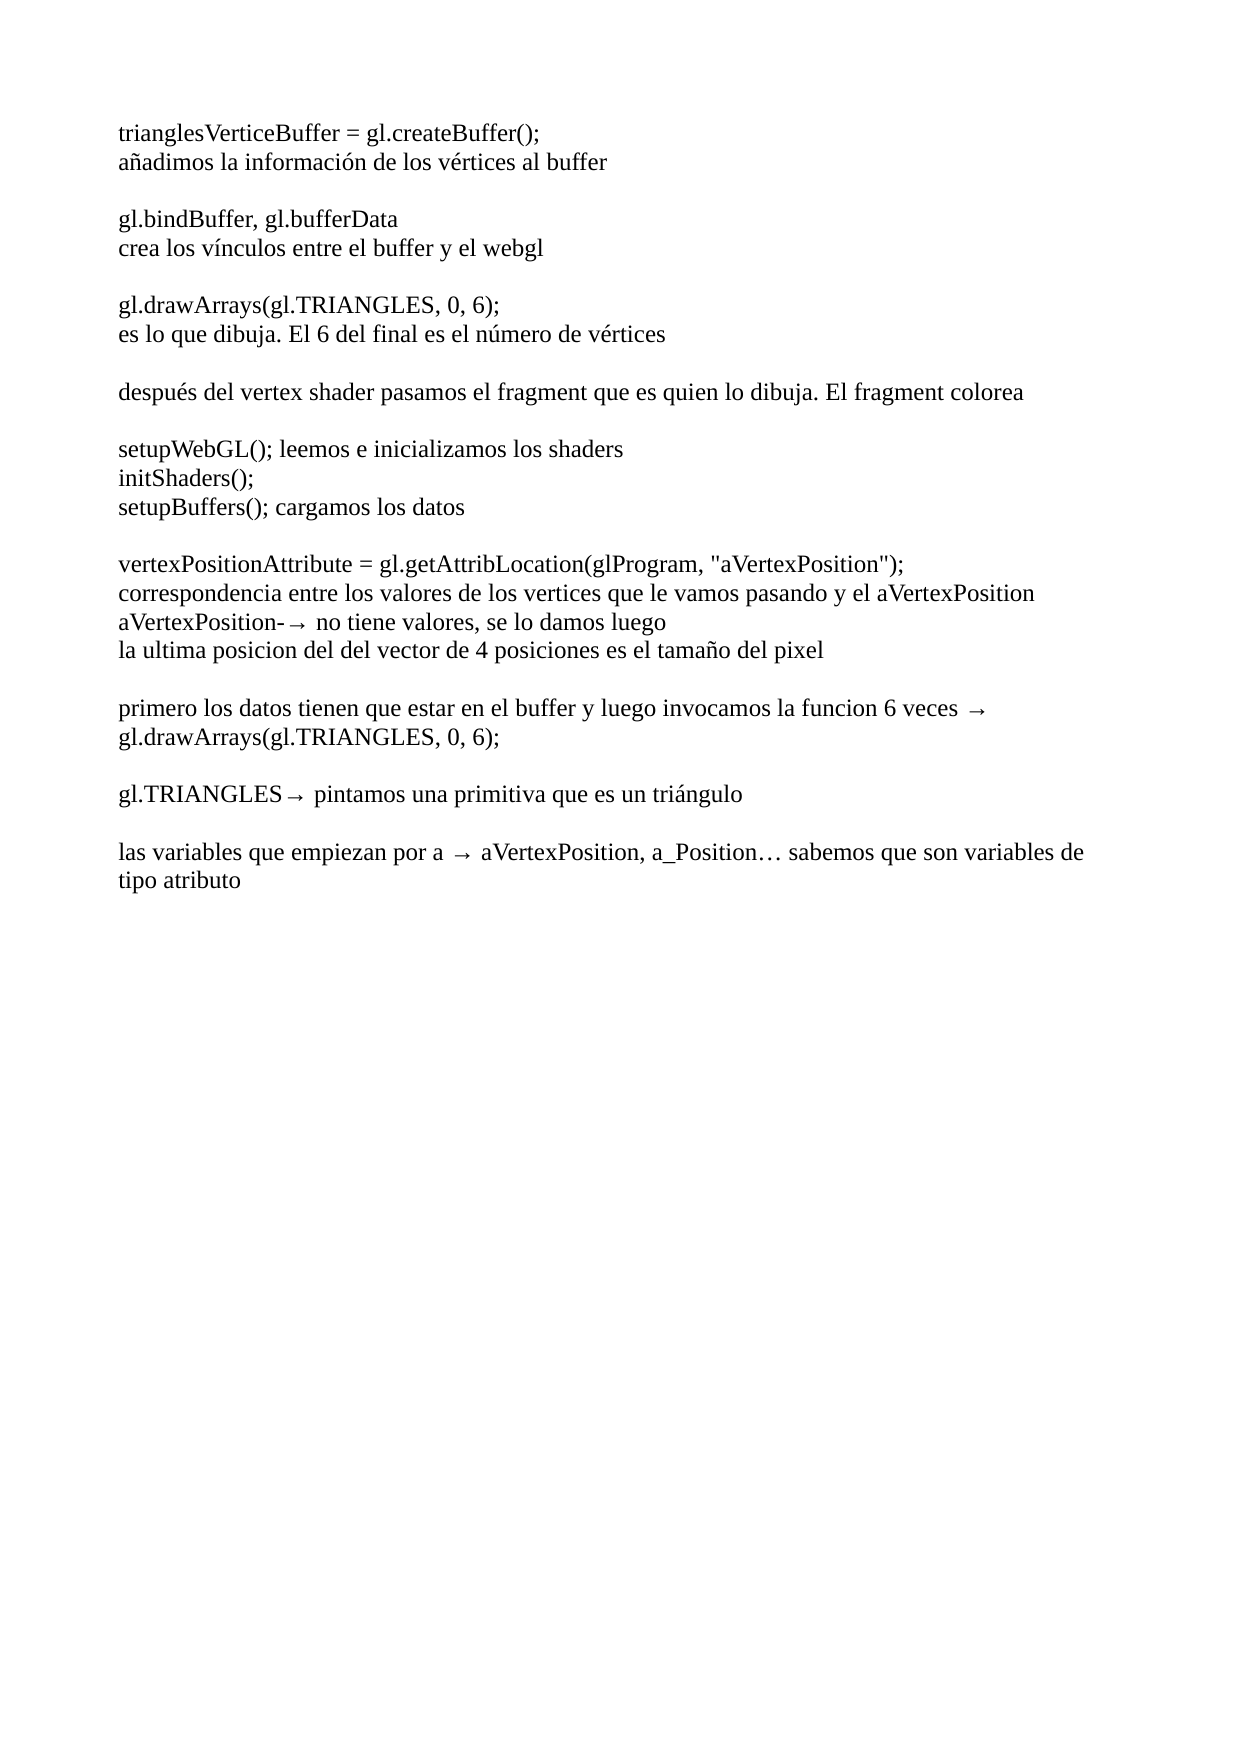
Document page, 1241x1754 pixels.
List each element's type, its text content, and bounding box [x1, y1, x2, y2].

text gl.drawArrays(gl.TRIANGLES, 0, 6); [118, 291, 1122, 319]
text primero los datos tienen que estar en el buffer y luego invocamos la funcion 6 veces → gl.drawArrays(gl.TRIANGLES, 0, 6); [118, 693, 1122, 751]
text trianglesVerticeBuffer = gl.createBuffer(); [118, 118, 1122, 147]
text aVertexPosition-→ no tiene valores, se lo damos luego [118, 607, 1122, 636]
text gl.TRIANGLES→ pintamos una primitiva que es un triángulo [118, 779, 1122, 808]
text initShaders(); [118, 463, 1122, 492]
text crea los vínculos entre el buffer y el webgl [118, 233, 1122, 262]
text añadimos la información de los vértices al buffer [118, 147, 1122, 176]
text después del vertex shader pasamos el fragment que es quien lo dibuja. El fragment colorea [118, 377, 1122, 406]
text correspondencia entre los valores de los vertices que le vamos pasando y el aVertexPosition [118, 578, 1122, 607]
text es lo que dibuja. El 6 del final es el número de vértices [118, 319, 1122, 348]
text las variables que empiezan por a → aVertexPosition, a_Position… sabemos que son variables de tipo atributo [118, 837, 1122, 894]
text setupWebGL(); leemos e inicializamos los shaders [118, 434, 1122, 463]
text setupBuffers(); cargamos los datos [118, 492, 1122, 521]
text vertexPositionAttribute = gl.getAttribLocation(glProgram, "aVertexPosition"); [118, 549, 1122, 578]
text la ultima posicion del del vector de 4 posiciones es el tamaño del pixel [118, 636, 1122, 664]
text gl.bindBuffer, gl.bufferData [118, 204, 1122, 233]
